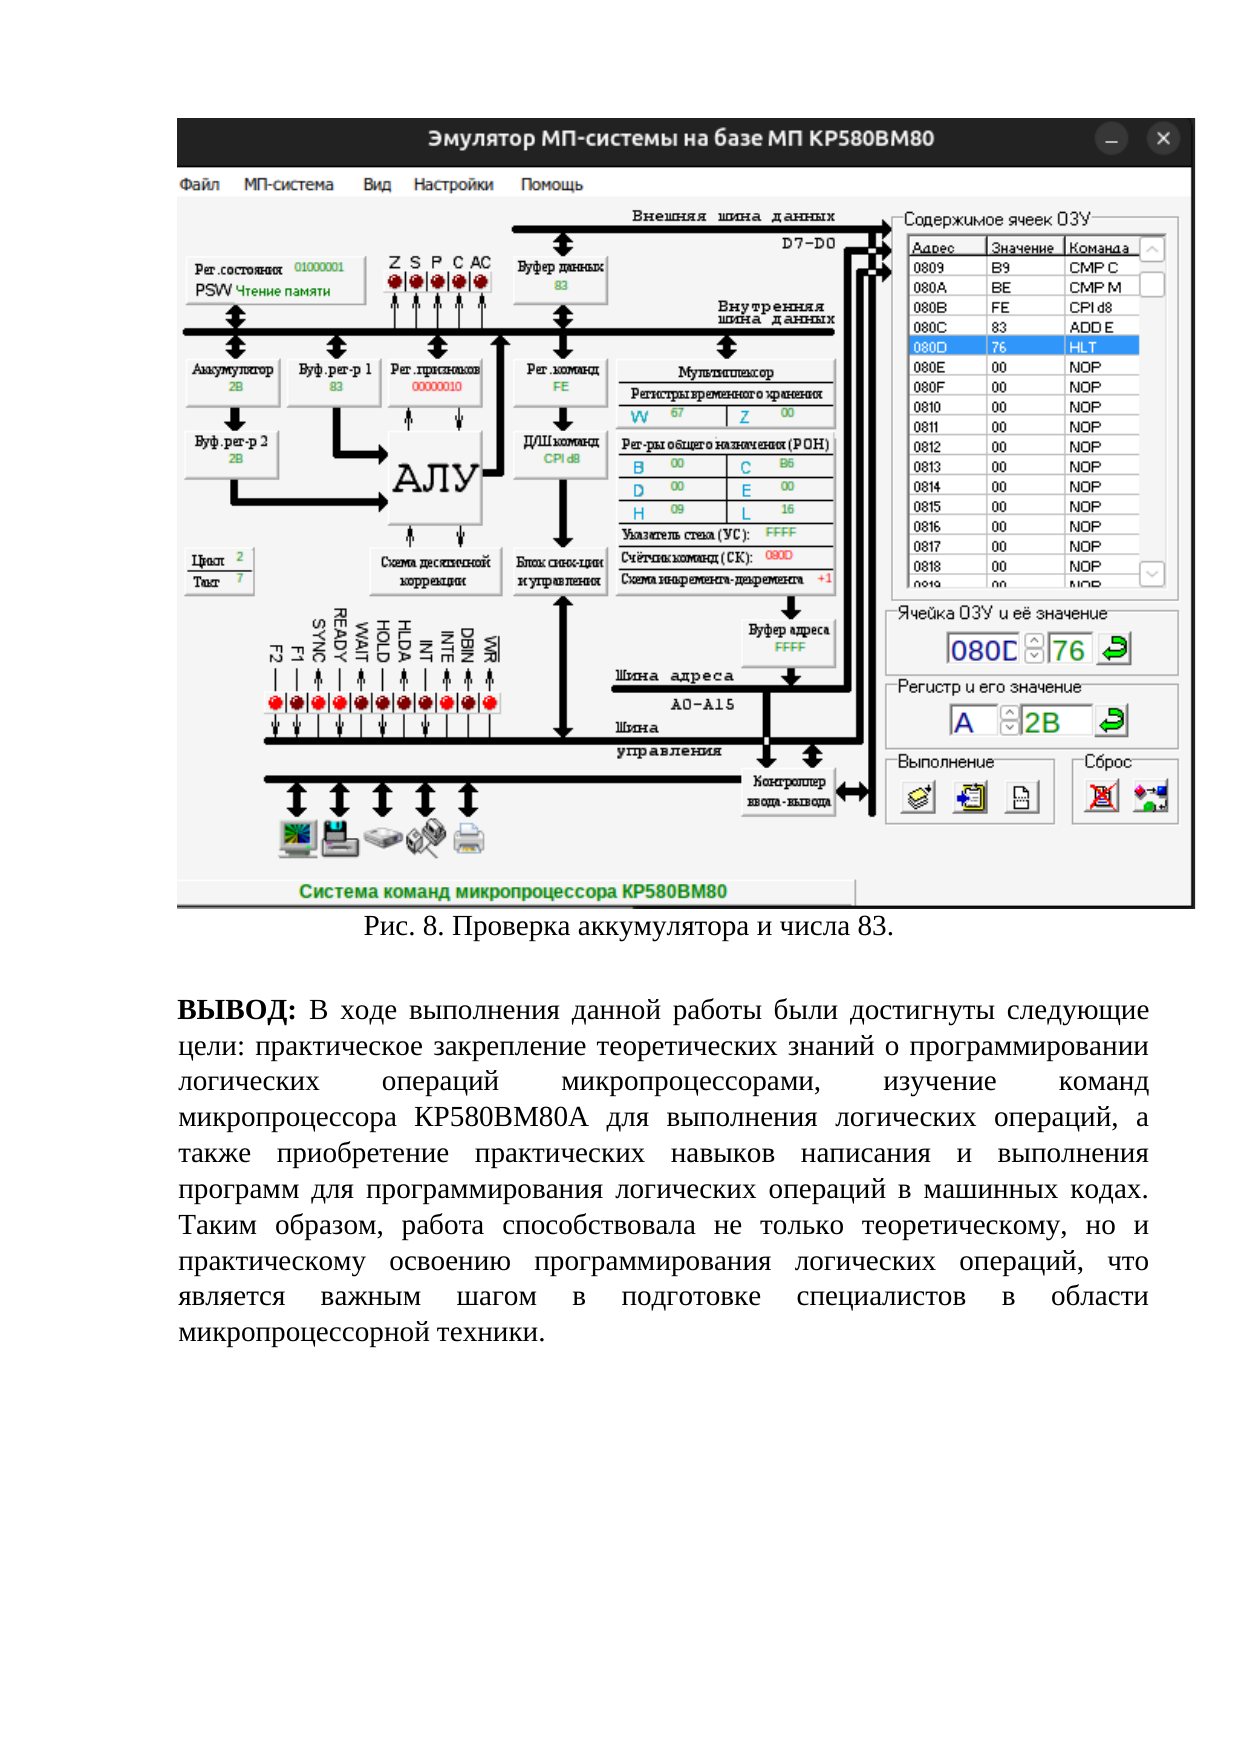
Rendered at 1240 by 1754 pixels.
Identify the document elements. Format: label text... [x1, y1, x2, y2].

text Рис. 8. Проверка аккумулятора и числа 83. [363, 909, 1152, 942]
text ВЫВОД: В ходе выполнения данной работы были достигнуты следующие цели: практическое закрепление теоретических знаний о программировании логических операций микропроцессорами, изучение команд микропроцессора КР580ВМ80А для выполнения логических операций, а также приобретение практических навыков написания и выполнения программ для программирования логических операций в машинных кодах. Таким образом, работа способствовала не только теоретическому, но и практическому освоению программирования логических операций, что является важным шагом в подготовке специалистов в области микропроцессорной техники. [177, 992, 1150, 1348]
picture [177, 118, 1196, 909]
